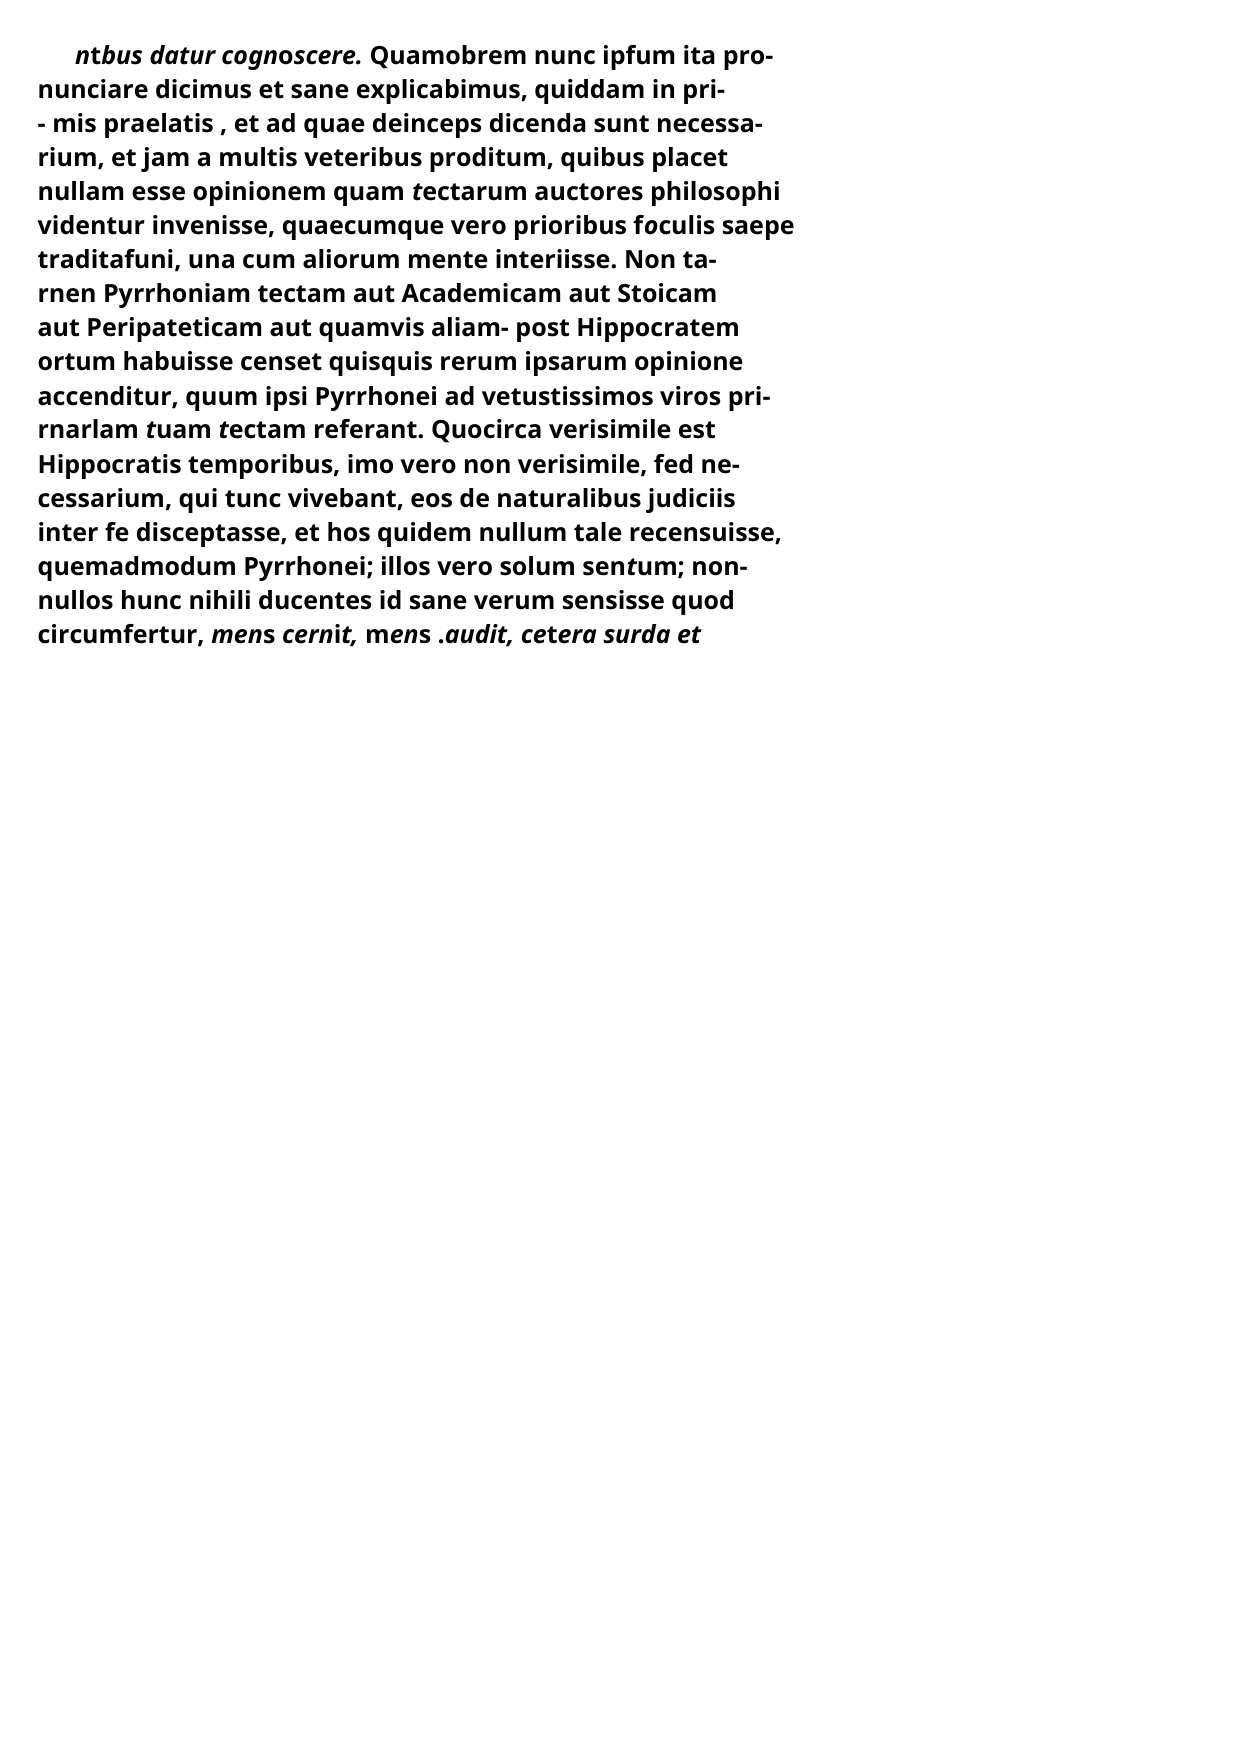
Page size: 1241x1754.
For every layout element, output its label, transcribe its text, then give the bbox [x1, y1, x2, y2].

text ntbus datur cognoscere. Quamobrem nunc ipfum ita pro- nunciare dicimus et sane explicabimus, quiddam in pri- - mis praelatis , et ad quae deinceps dicenda sunt necessa- rium, et jam a multis veteribus proditum, quibus placet nullam esse opinionem quam tectarum auctores philosophi videntur invenisse, quaecumque vero prioribus foculis saepe traditafuni, una cum aliorum mente interiisse. Non ta- rnen Pyrrhoniam tectam aut Academicam aut Stoicam aut Peripateticam aut quamvis aliam- post Hippocratem ortum habuisse censet quisquis rerum ipsarum opinione accenditur, quum ipsi Pyrrhonei ad vetustissimos viros pri- rnarlam tuam tectam referant. Quocirca verisimile est Hippocratis temporibus, imo vero non verisimile, fed ne- cessarium, qui tunc vivebant, eos de naturalibus judiciis inter fe disceptasse, et hos quidem nullum tale recensuisse, quemadmodum Pyrrhonei; illos vero solum sentum; non- nullos hunc nihili ducentes id sane verum sensisse quod circumfertur, mens cernit, mens .audit, cetera surda et [37, 37, 1203, 651]
